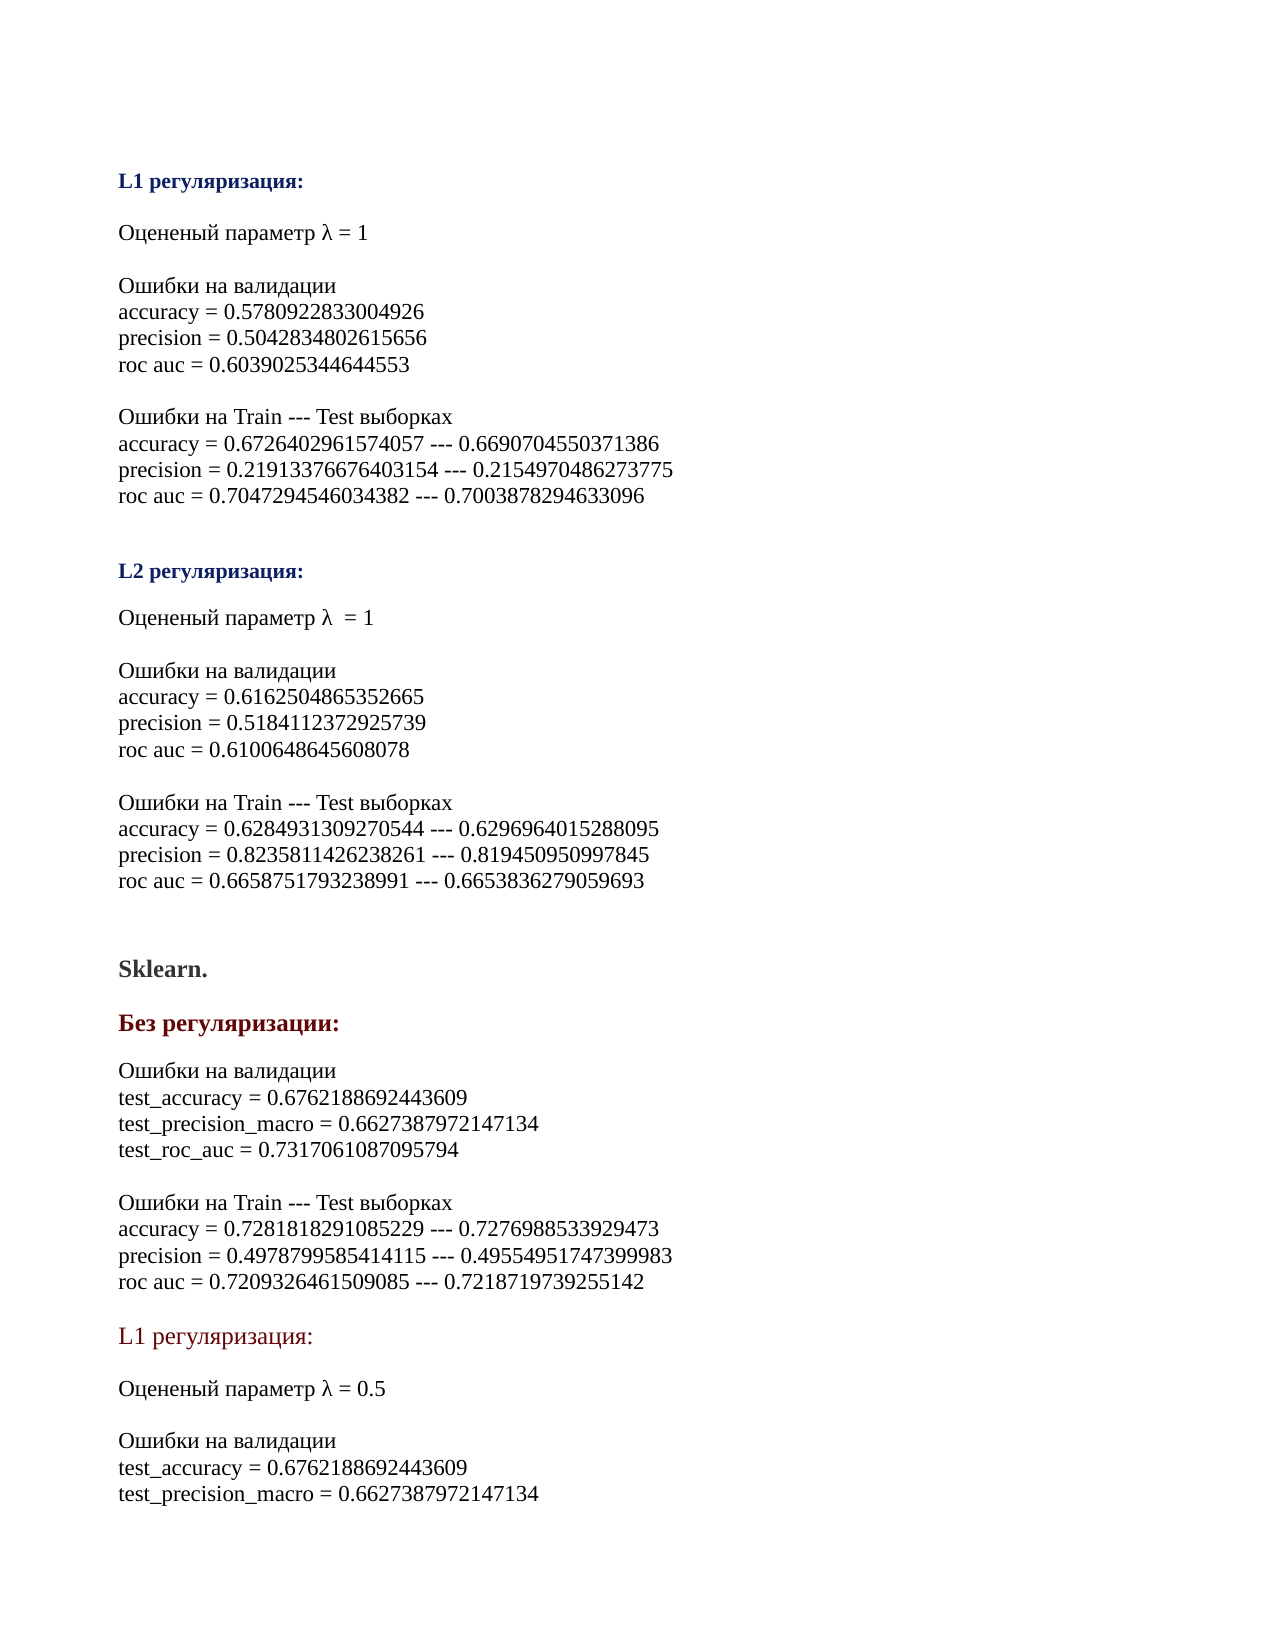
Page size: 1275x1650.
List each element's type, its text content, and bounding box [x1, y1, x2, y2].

text Ошибки на Train --- Test выборках [118, 403, 1157, 430]
text Ошибки на валидации [118, 1057, 1157, 1084]
text roc auc = 0.6039025344644553 [118, 351, 1157, 377]
text accuracy = 0.6726402961574057 --- 0.6690704550371386 [118, 430, 1157, 456]
text Ошибки на Train --- Test выборках [118, 788, 1157, 815]
text roc auc = 0.7209326461509085 --- 0.7218719739255142 [118, 1268, 1157, 1294]
text precision = 0.4978799585414115 --- 0.49554951747399983 [118, 1242, 1157, 1268]
text Оцененый параметр λ = 0.5 [118, 1375, 1157, 1401]
text test_accuracy = 0.6762188692443609 [118, 1454, 1157, 1480]
text roc auc = 0.6100648645608078 [118, 736, 1157, 762]
text Ошибки на валидации [118, 657, 1157, 683]
text roc auc = 0.6658751793238991 --- 0.6653836279059693 [118, 868, 1157, 894]
text accuracy = 0.6162504865352665 [118, 683, 1157, 709]
text Ошибки на Train --- Test выборках [118, 1189, 1157, 1215]
text L1 регуляризация: [118, 1321, 1157, 1349]
text Оцененый параметр λ = 1 [118, 604, 1157, 630]
text test_roc_auc = 0.7317061087095794 [118, 1136, 1157, 1163]
text Ошибки на валидации [118, 272, 1157, 298]
text test_accuracy = 0.6762188692443609 [118, 1084, 1157, 1110]
text Без регуляризации: [118, 1008, 1157, 1037]
text L2 регуляризация: [118, 555, 1157, 584]
text accuracy = 0.5780922833004926 [118, 298, 1157, 324]
text accuracy = 0.7281818291085229 --- 0.7276988533929473 [118, 1215, 1157, 1242]
text test_precision_macro = 0.6627387972147134 [118, 1480, 1157, 1507]
text Оцененый параметр λ = 1 [118, 219, 1157, 245]
text precision = 0.5042834802615656 [118, 324, 1157, 351]
text precision = 0.21913376676403154 --- 0.2154970486273775 [118, 456, 1157, 482]
text test_precision_macro = 0.6627387972147134 [118, 1110, 1157, 1136]
text accuracy = 0.6284931309270544 --- 0.6296964015288095 [118, 815, 1157, 841]
text precision = 0.5184112372925739 [118, 709, 1157, 736]
text L1 регуляризация: [118, 168, 1157, 194]
text precision = 0.8235811426238261 --- 0.819450950997845 [118, 841, 1157, 868]
text Ошибки на валидации [118, 1427, 1157, 1454]
text Sklearn. [118, 954, 1157, 983]
text roc auc = 0.7047294546034382 --- 0.7003878294633096 [118, 482, 1157, 509]
